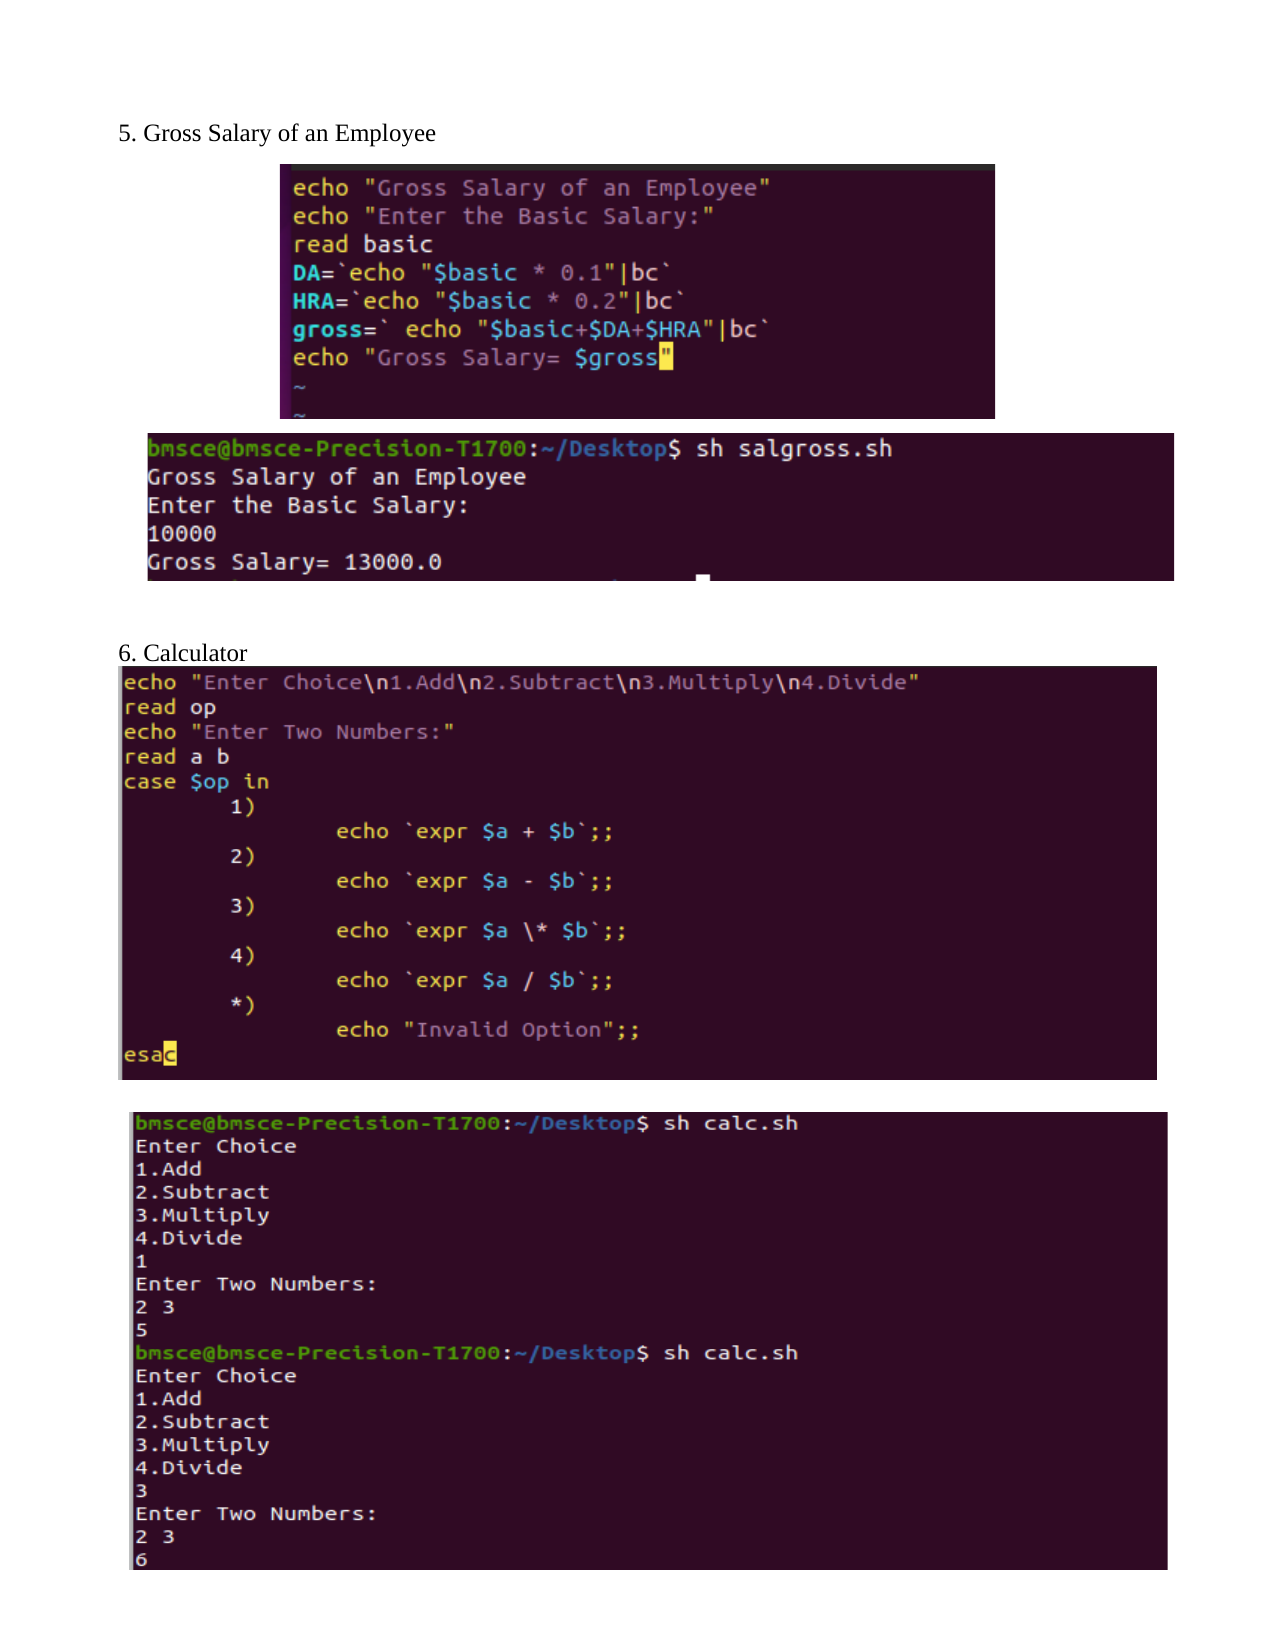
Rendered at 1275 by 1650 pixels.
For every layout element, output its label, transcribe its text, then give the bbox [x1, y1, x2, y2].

text 5. Gross Salary of an Employee [118, 118, 1157, 147]
text 6. Calculator [118, 638, 1157, 666]
picture [129, 1112, 1168, 1570]
picture [118, 666, 1157, 1080]
picture [279, 164, 996, 419]
picture [147, 433, 1175, 581]
